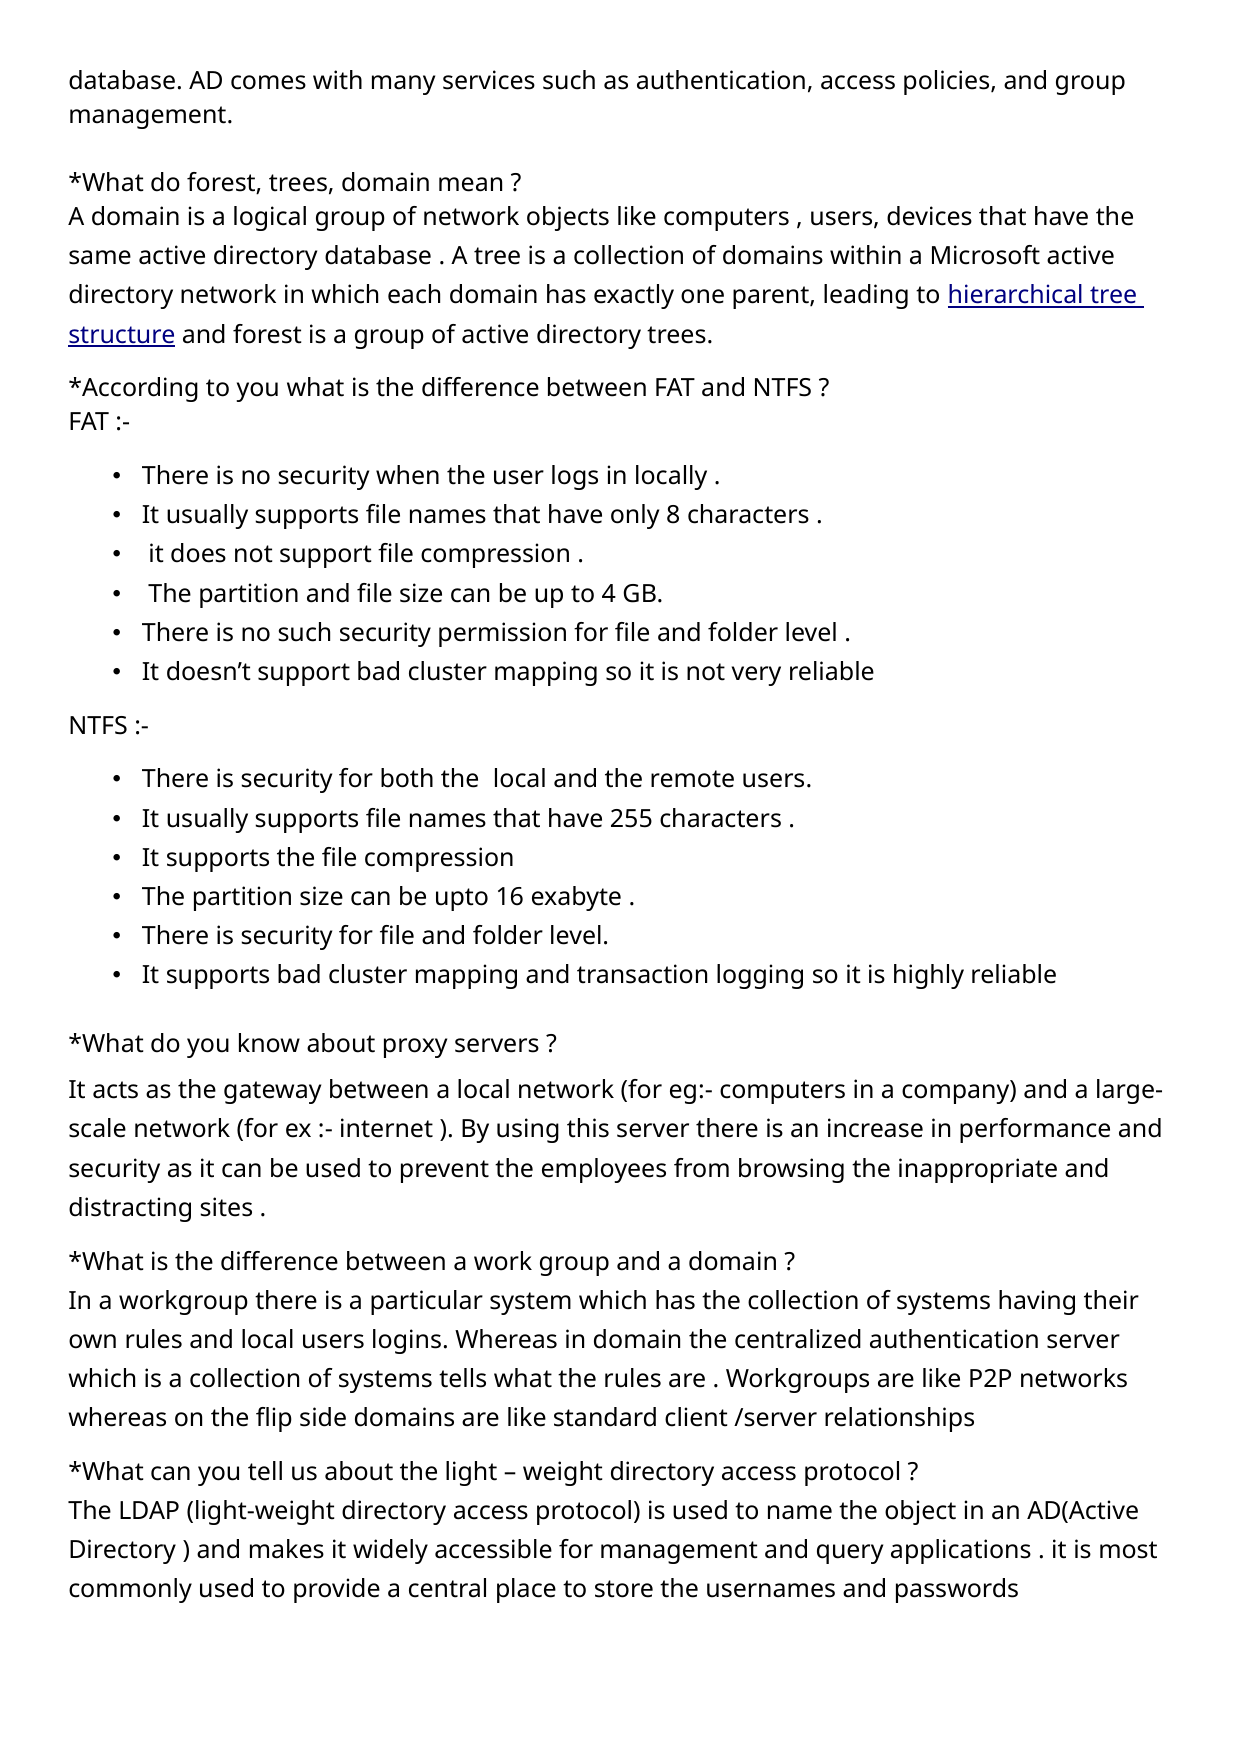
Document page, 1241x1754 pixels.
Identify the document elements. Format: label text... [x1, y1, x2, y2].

text database. AD comes with many services such as authentication, access policies, and group management. [68, 62, 1173, 131]
list it does not support file compression . [112, 536, 1173, 570]
list There is security for both the local and the remote users. [112, 761, 1173, 795]
text NTFS :- [68, 707, 1173, 741]
list It usually supports file names that have 255 characters . [112, 800, 1173, 834]
text *According to you what is the difference between FAT and NTFS ? [68, 370, 1173, 404]
text FAT :- [68, 404, 1173, 438]
list It doesn’t support bad cluster mapping so it is not very reliable [112, 654, 1173, 688]
text *What do forest, trees, domain mean ? [68, 131, 1173, 199]
text *What can you tell us about the light – weight directory access protocol ? The LDAP (light-weight directory access protocol) is used to name the object in an AD(Active Directory ) and makes it widely accessible for management and query applications . it is most commonly used to provide a central place to store the usernames and passwords [68, 1453, 1173, 1605]
text *What is the difference between a work group and a domain ? In a workgroup there is a particular system which has the collection of systems having their own rules and local users logins. Whereas in domain the centralized authentication server which is a collection of systems tells what the rules are . Workgroups are like P2P networks whereas on the flip side domains are like standard client /server relationships [68, 1243, 1173, 1434]
list The partition size can be upto 16 exabyte . [112, 879, 1173, 913]
list It usually supports file names that have only 8 characters . [112, 497, 1173, 531]
subtitle *What do you know about proxy servers ? [68, 1025, 1173, 1059]
list The partition and file size can be up to 4 GB. [112, 575, 1173, 609]
list There is security for file and folder level. [112, 918, 1173, 952]
list It supports the file compression [112, 839, 1173, 873]
list There is no security when the user logs in locally . [112, 458, 1173, 492]
list There is no such security permission for file and folder level . [112, 614, 1173, 648]
text A domain is a logical group of network objects like computers , users, devices that have the same active directory database . A tree is a collection of domains within a Microsoft active directory network in which each domain has exactly one parent, leading to hierarchical tree structure and forest is a group of active directory trees. [68, 199, 1173, 350]
text It acts as the gateway between a local network (for eg:- computers in a company) and a large-scale network (for ex :- internet ). By using this server there is an increase in performance and security as it can be used to prevent the employees from browsing the inappropriate and distracting sites . [68, 1072, 1173, 1223]
list It supports bad cluster mapping and transaction logging so it is highly reliable [112, 957, 1173, 991]
